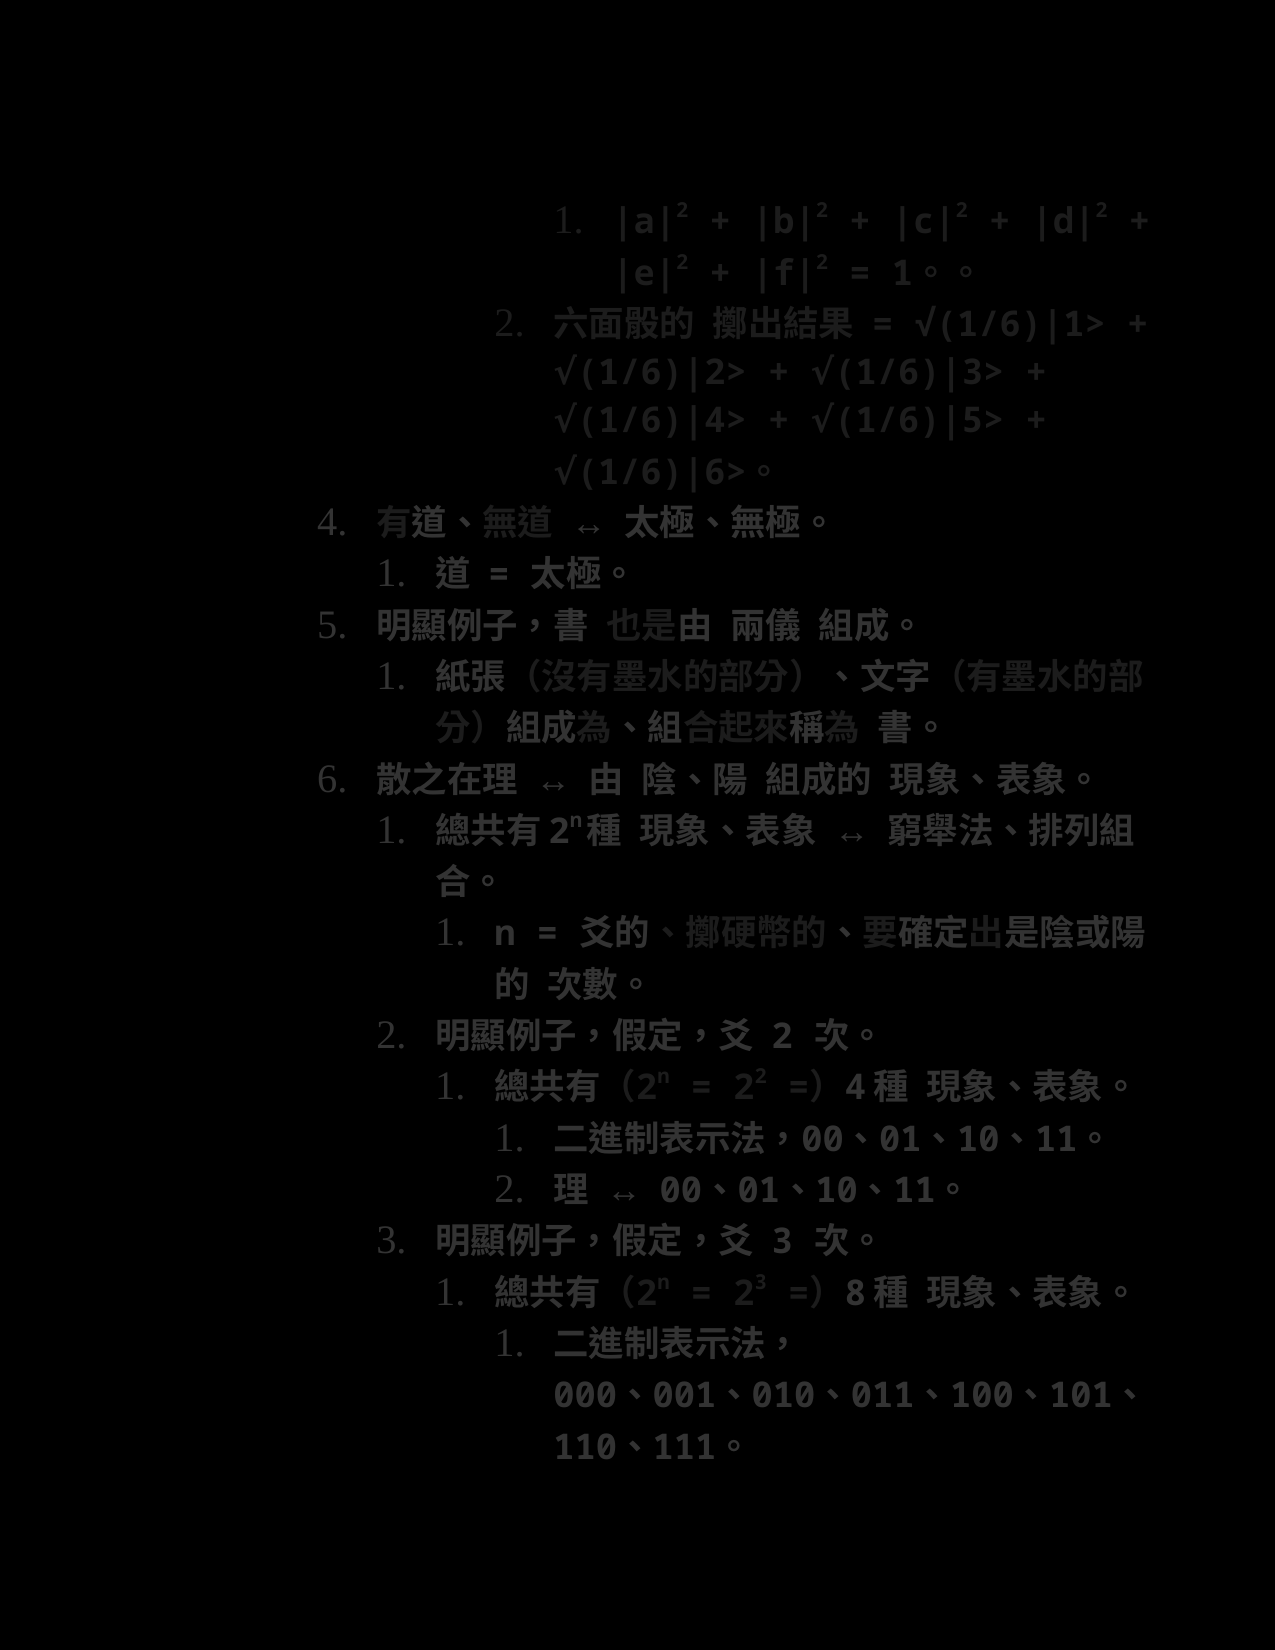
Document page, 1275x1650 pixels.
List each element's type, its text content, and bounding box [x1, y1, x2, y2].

list 總共有（2n = 22 =）4種 現象、表象。 [435, 1059, 1157, 1110]
list 理 ↔ 00、01、10、11。 [494, 1161, 1157, 1213]
list 明顯例子，假定，爻 2 次。 [376, 1007, 1157, 1059]
list 二進制表示法，00、01、10、11。 [494, 1110, 1157, 1161]
list 總共有（2n = 23 =）8種 現象、表象。 [435, 1264, 1157, 1316]
list 二進制表示法，000、001、010、011、100、101、110、111。 [494, 1316, 1157, 1469]
list 散之在理 ↔ 由 陰、陽 組成的 現象、表象。 [317, 751, 1157, 802]
list 明顯例子，書 也是由 兩儀 組成。 [317, 597, 1157, 648]
list n = 爻的、擲硬幣的、要確定出是陰或陽的 次數。 [435, 905, 1157, 1007]
list 紙張（沒有墨水的部分）、文字（有墨水的部分）組成為、組合起來稱為 書。 [376, 648, 1157, 751]
list 六面骰的 擲出結果 = √(1/6)|1> + √(1/6)|2> + √(1/6)|3> + √(1/6)|4> + √(1/6)|5> + √(1/6)|6>。 [494, 295, 1157, 494]
list |a|2 + |b|2 + |c|2 + |d|2 + |e|2 + |f|2 = 1。。 [553, 196, 1157, 295]
list 道 = 太極。 [376, 546, 1157, 597]
list 明顯例子，假定，爻 3 次。 [376, 1213, 1157, 1264]
list 總共有2n種 現象、表象 ↔ 窮舉法、排列組合。 [376, 802, 1157, 905]
list 有道、無道 ↔ 太極、無極。 [317, 494, 1157, 546]
